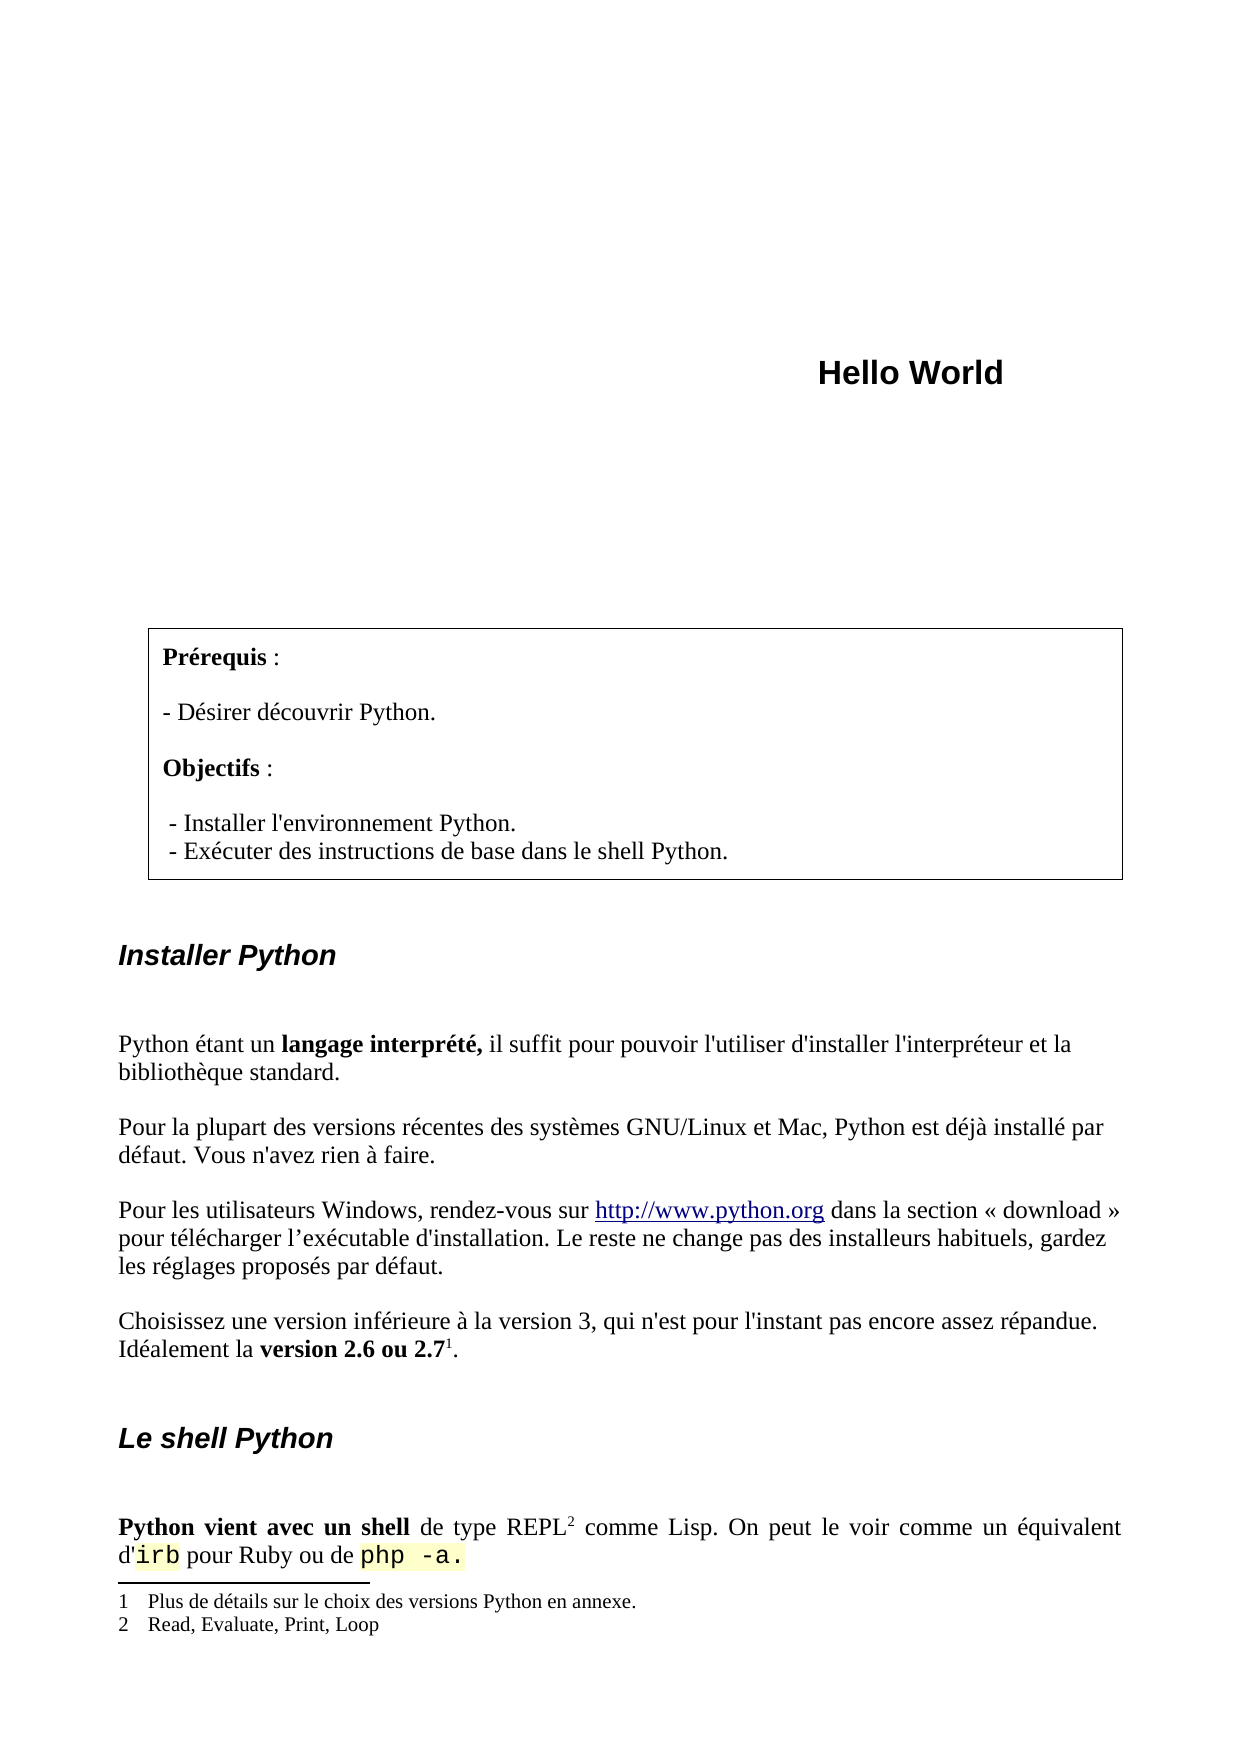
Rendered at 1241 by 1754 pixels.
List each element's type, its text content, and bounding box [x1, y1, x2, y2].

text Read, Evaluate, Print, Loop [118, 1613, 1122, 1636]
text Prérequis : [149, 629, 1122, 671]
text - Désirer découvrir Python. [149, 683, 1122, 726]
text Plus de détails sur le choix des versions Python en annexe. [118, 1589, 1122, 1613]
text - Exécuter des instructions de base dans le shell Python. [149, 822, 1122, 879]
text - Installer l'environnement Python. [149, 794, 1122, 822]
text Python étant un langage interprété, il suffit pour pouvoir l'utiliser d'installer l'interpréteur et la bibliothèque standard. [118, 1030, 1122, 1086]
text Objectifs : [149, 739, 1122, 782]
text Choisissez une version inférieure à la version 3, qui n'est pour l'instant pas encore assez répandue. Idéalement la version 2.6 ou 2.7. [118, 1307, 1122, 1363]
subtitle Le shell Python [118, 1422, 1122, 1454]
text Pour la plupart des versions récentes des systèmes GNU/Linux et Mac, Python est déjà installé par défaut. Vous n'avez rien à faire. [118, 1113, 1122, 1169]
subtitle Installer Python [118, 939, 1122, 971]
text Python vient avec un shell de type REPL comme Lisp. On peut le voir comme un équivalent d'irb pour Ruby ou de php -a. [118, 1513, 1122, 1571]
subtitle Hello World [118, 354, 1004, 392]
text Pour les utilisateurs Windows, rendez-vous sur http://www.python.org dans la section « download » pour télécharger l’exécutable d'installation. Le reste ne change pas des installeurs habituels, gardez les réglages proposés par défaut. [118, 1197, 1122, 1280]
